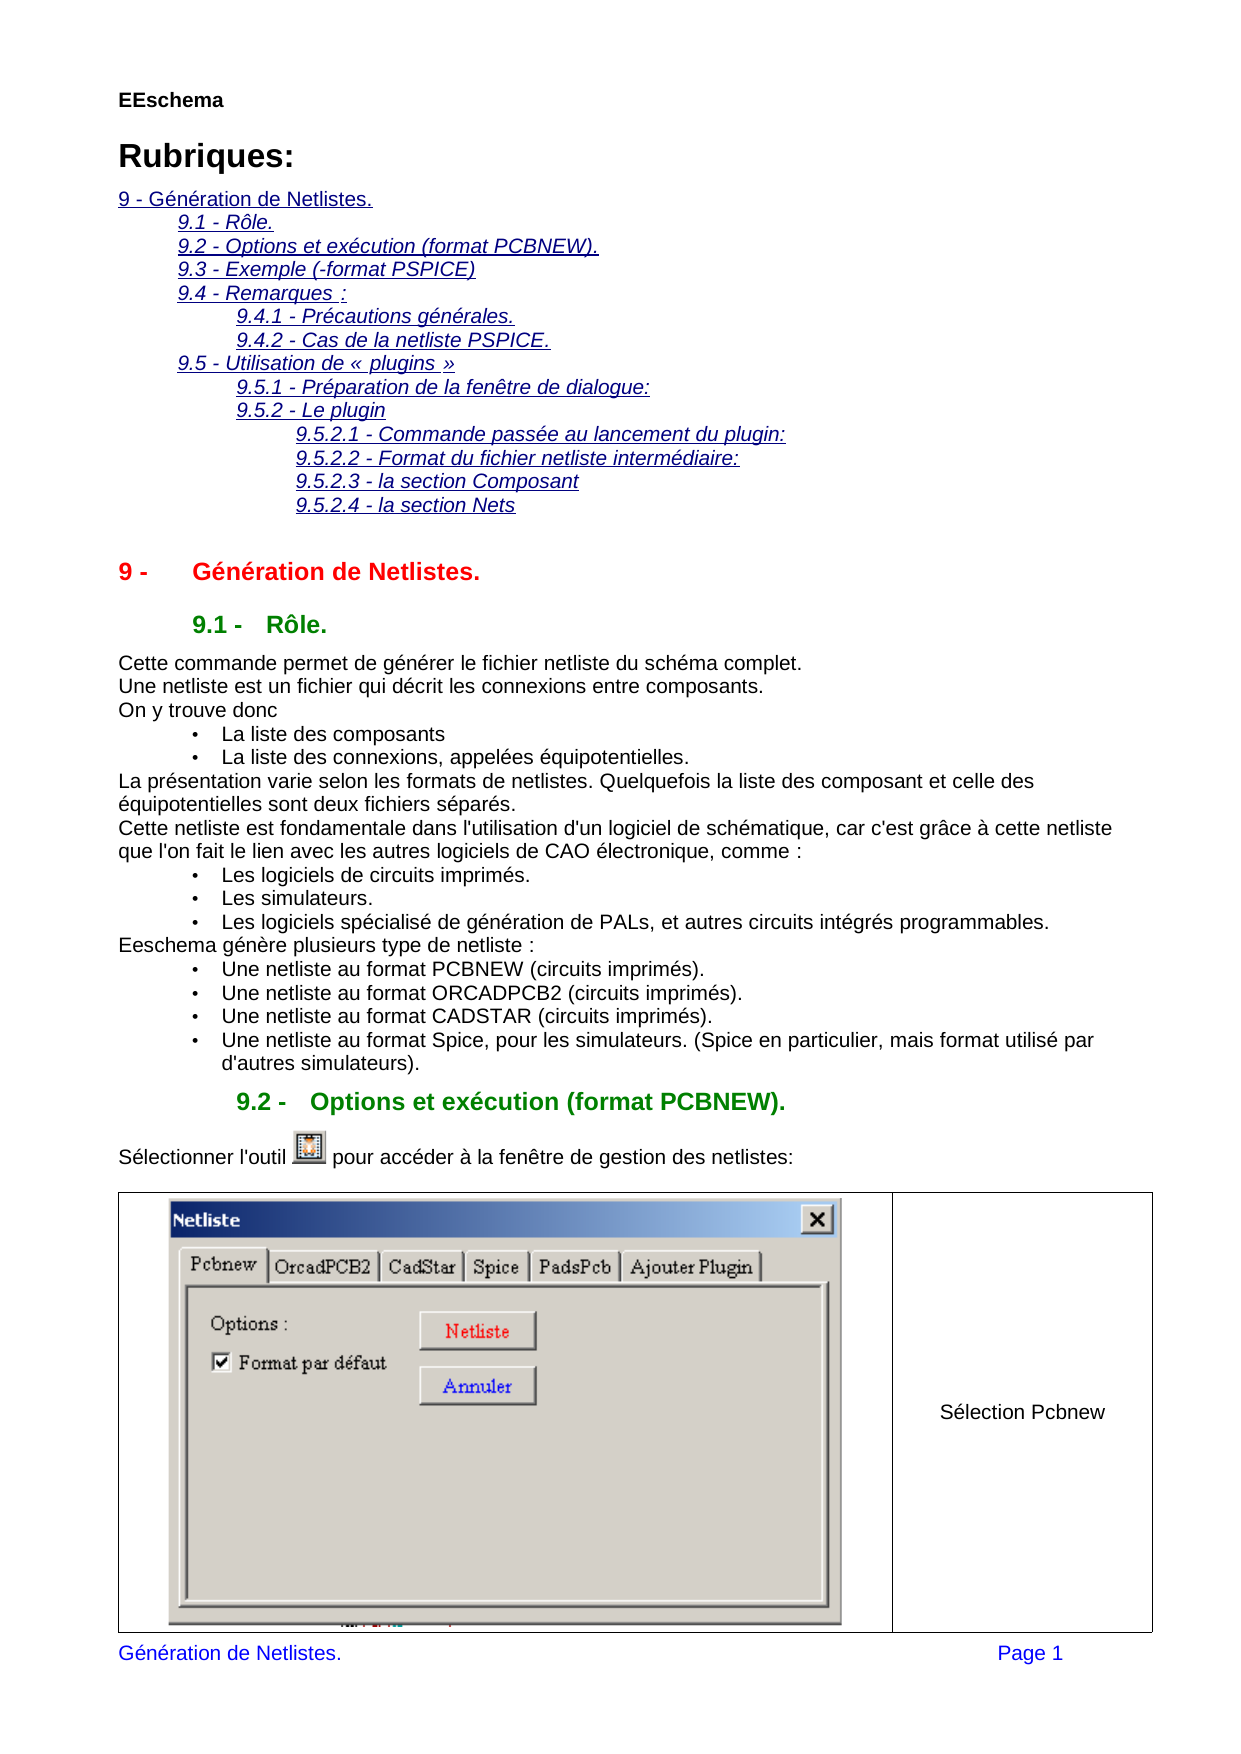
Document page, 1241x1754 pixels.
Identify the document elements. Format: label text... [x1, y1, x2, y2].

text 9.5.2.1 - Commande passée au lancement du plugin: [295, 422, 1152, 446]
text 9.4.2 - Cas de la netliste PSPICE. [236, 328, 1152, 352]
text Cette netliste est fondamentale dans l'utilisation d'un logiciel de schématique, car c'est grâce à cette netliste que l'on fait le lien avec les autres logiciels de CAO électronique, comme : [118, 816, 1152, 863]
subtitle Rôle. [118, 611, 1152, 639]
text 9 - Génération de Netlistes. [118, 187, 1152, 211]
text 9.5.2.2 - Format du fichier netliste intermédiaire: [295, 446, 1152, 469]
picture [292, 1128, 327, 1164]
list Les logiciels de circuits imprimés. [192, 863, 1152, 887]
text 9.3 - Exemple (-format PSPICE) [177, 258, 1152, 281]
list Une netliste au format ORCADPCB2 (circuits imprimés). [192, 981, 1152, 1004]
text On y trouve donc [118, 698, 1152, 722]
text 9.2 - Options et exécution (format PCBNEW). [177, 234, 1152, 258]
text 9.4.1 - Précautions générales. [236, 305, 1152, 328]
table_header [119, 1193, 892, 1632]
subtitle Options et exécution (format PCBNEW). [236, 1088, 1152, 1116]
subtitle Génération de Netlistes. [118, 558, 1152, 586]
text Eeschema génère plusieurs type de netliste : [118, 934, 1152, 957]
list La liste des composants [192, 722, 1152, 746]
text 9.5.2 - Le plugin [236, 399, 1152, 422]
text 9.5 - Utilisation de « plugins » [177, 352, 1152, 375]
text 9.1 - Rôle. [177, 211, 1152, 234]
text 9.5.2.4 - la section Nets [295, 493, 1152, 517]
table_header Sélection Pcbnew [893, 1193, 1152, 1632]
text Sélectionner l'outil pour accéder à la fenêtre de gestion des netlistes: [118, 1128, 1152, 1169]
subtitle Rubriques: [118, 137, 1152, 174]
text Cette commande permet de générer le fichier netliste du schéma complet. [118, 651, 1152, 675]
list Une netliste au format Spice, pour les simulateurs. (Spice en particulier, mais format utilisé par d'autres simulateurs). [192, 1028, 1152, 1075]
list La liste des connexions, appelées équipotentielles. [192, 746, 1152, 769]
list Les logiciels spécialisé de génération de PALs, et autres circuits intégrés programmables. [192, 910, 1152, 934]
text La présentation varie selon les formats de netlistes. Quelquefois la liste des composant et celle des équipotentielles sont deux fichiers séparés. [118, 769, 1152, 816]
list Une netliste au format CADSTAR (circuits imprimés). [192, 1004, 1152, 1028]
text 9.4 - Remarques : [177, 281, 1152, 305]
list Une netliste au format PCBNEW (circuits imprimés). [192, 957, 1152, 981]
list Les simulateurs. [192, 887, 1152, 910]
text Une netliste est un fichier qui décrit les connexions entre composants. [118, 675, 1152, 698]
text 9.5.2.3 - la section Composant [295, 469, 1152, 493]
picture [168, 1198, 842, 1627]
text 9.5.1 - Préparation de la fenêtre de dialogue: [236, 375, 1152, 399]
